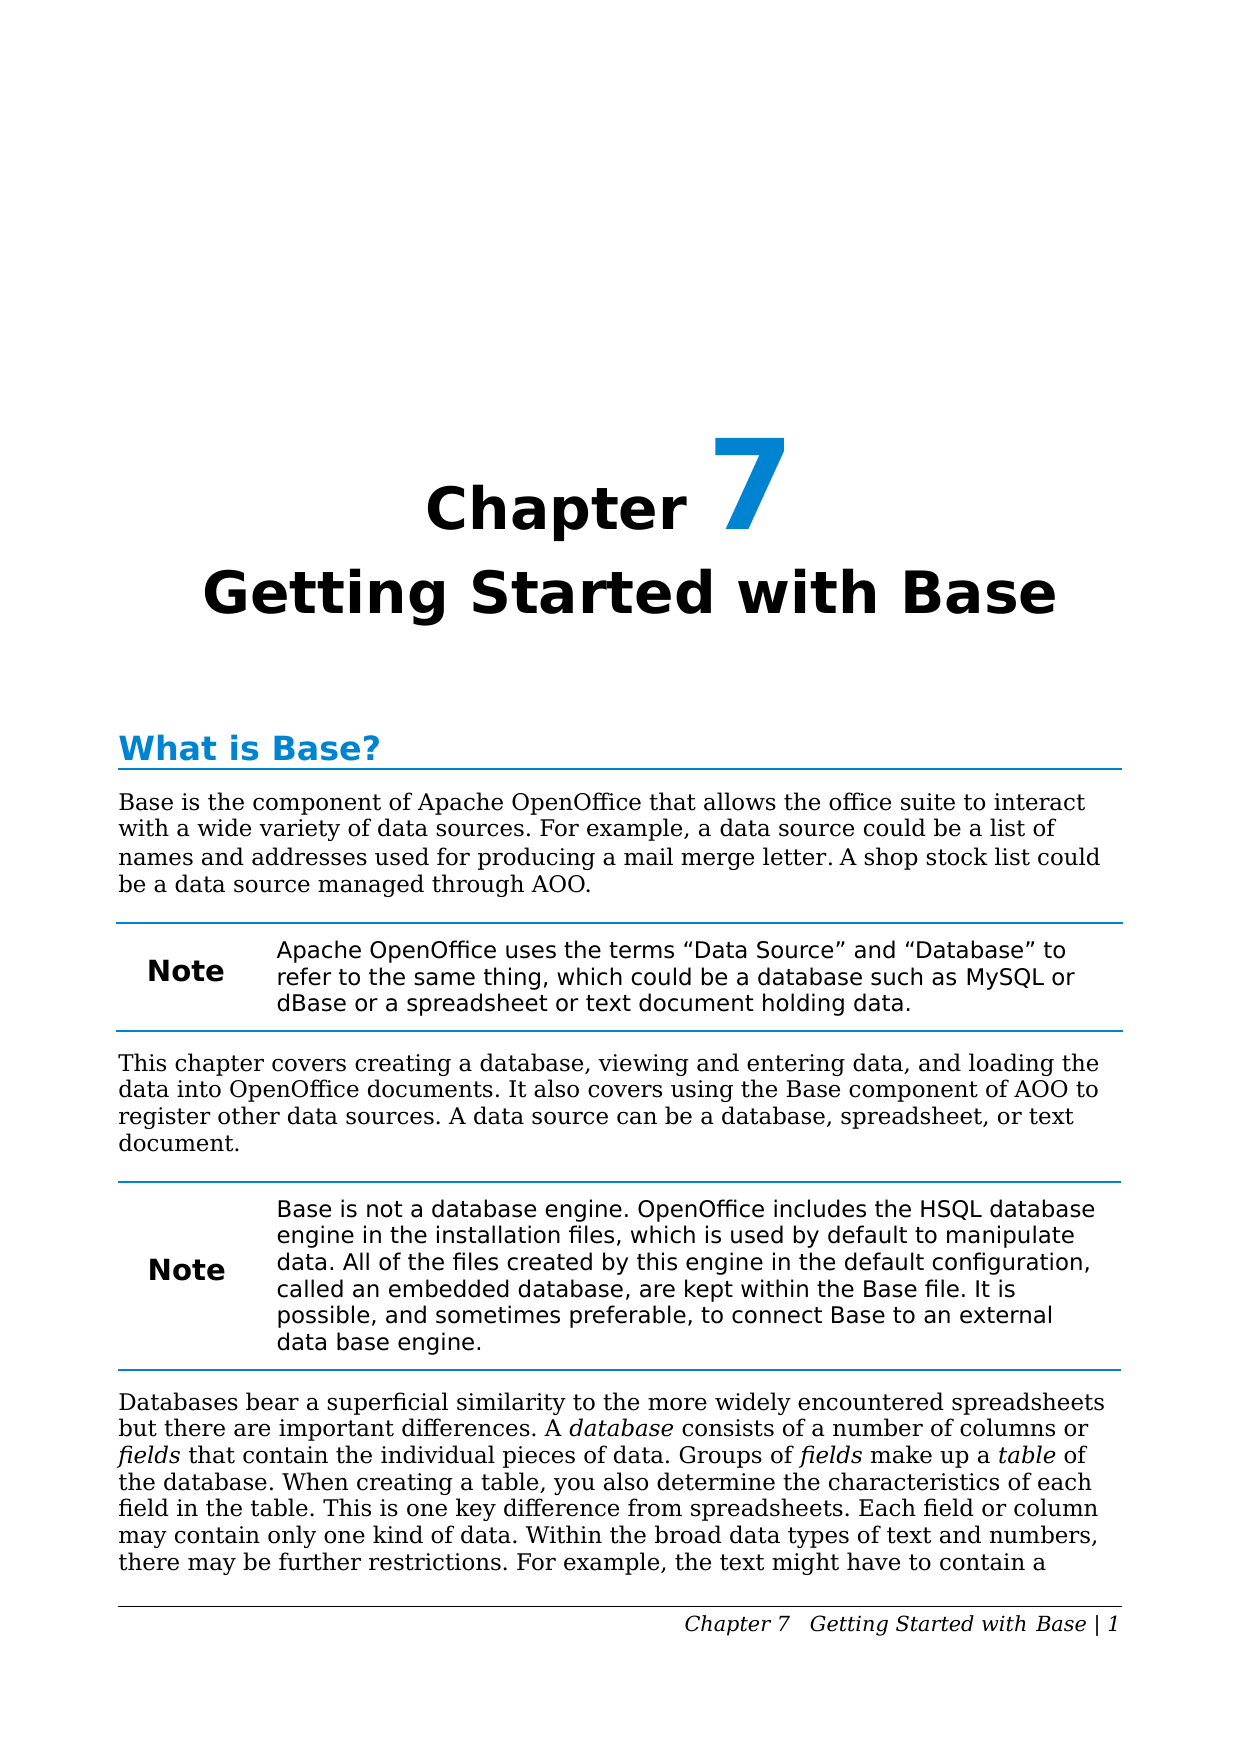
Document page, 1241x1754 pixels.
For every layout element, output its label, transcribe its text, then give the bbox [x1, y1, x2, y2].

table_header Note [116, 924, 255, 1030]
table_header Note [118, 1183, 255, 1369]
subtitle What is Base? [118, 729, 1122, 768]
table_header Base is not a database engine. OpenOffice includes the HSQL database engine in the installation files, which is used by default to manipulate data. All of the files created by this engine in the default configuration, called an embedded database, are kept within the Base file. It is possible, and sometimes preferable, to connect Base to an external data base engine. [255, 1183, 1121, 1369]
text Base is the component of Apache OpenOffice that allows the office suite to interact with a wide variety of data sources. For example, a data source could be a list of names and addresses used for producing a mail merge letter. A shop stock list could be a data source managed through AOO. [118, 789, 1122, 898]
text Databases bear a superficial similarity to the more widely encountered spreadsheets but there are important differences. A database consists of a number of columns or fields that contain the individual pieces of data. Groups of fields make up a table of the database. When creating a table, you also determine the characteristics of each field in the table. This is one key difference from spreadsheets. Each field or column may contain only one kind of data. Within the broad data types of text and numbers, there may be further restrictions. For example, the text might have to contain a [118, 1389, 1122, 1575]
table_header Apache OpenOffice uses the terms “Data Source” and “Database” to refer to the same thing, which could be a database such as MySQL or dBase or a spreadsheet or text document holding data. [255, 924, 1123, 1030]
text This chapter covers creating a database, viewing and entering data, and loading the data into OpenOffice documents. It also covers using the Base component of AOO to register other data sources. A data source can be a database, spreadsheet, or text document. [118, 1050, 1122, 1156]
subtitle Chapter 7 Getting Started with Base [118, 413, 1122, 627]
